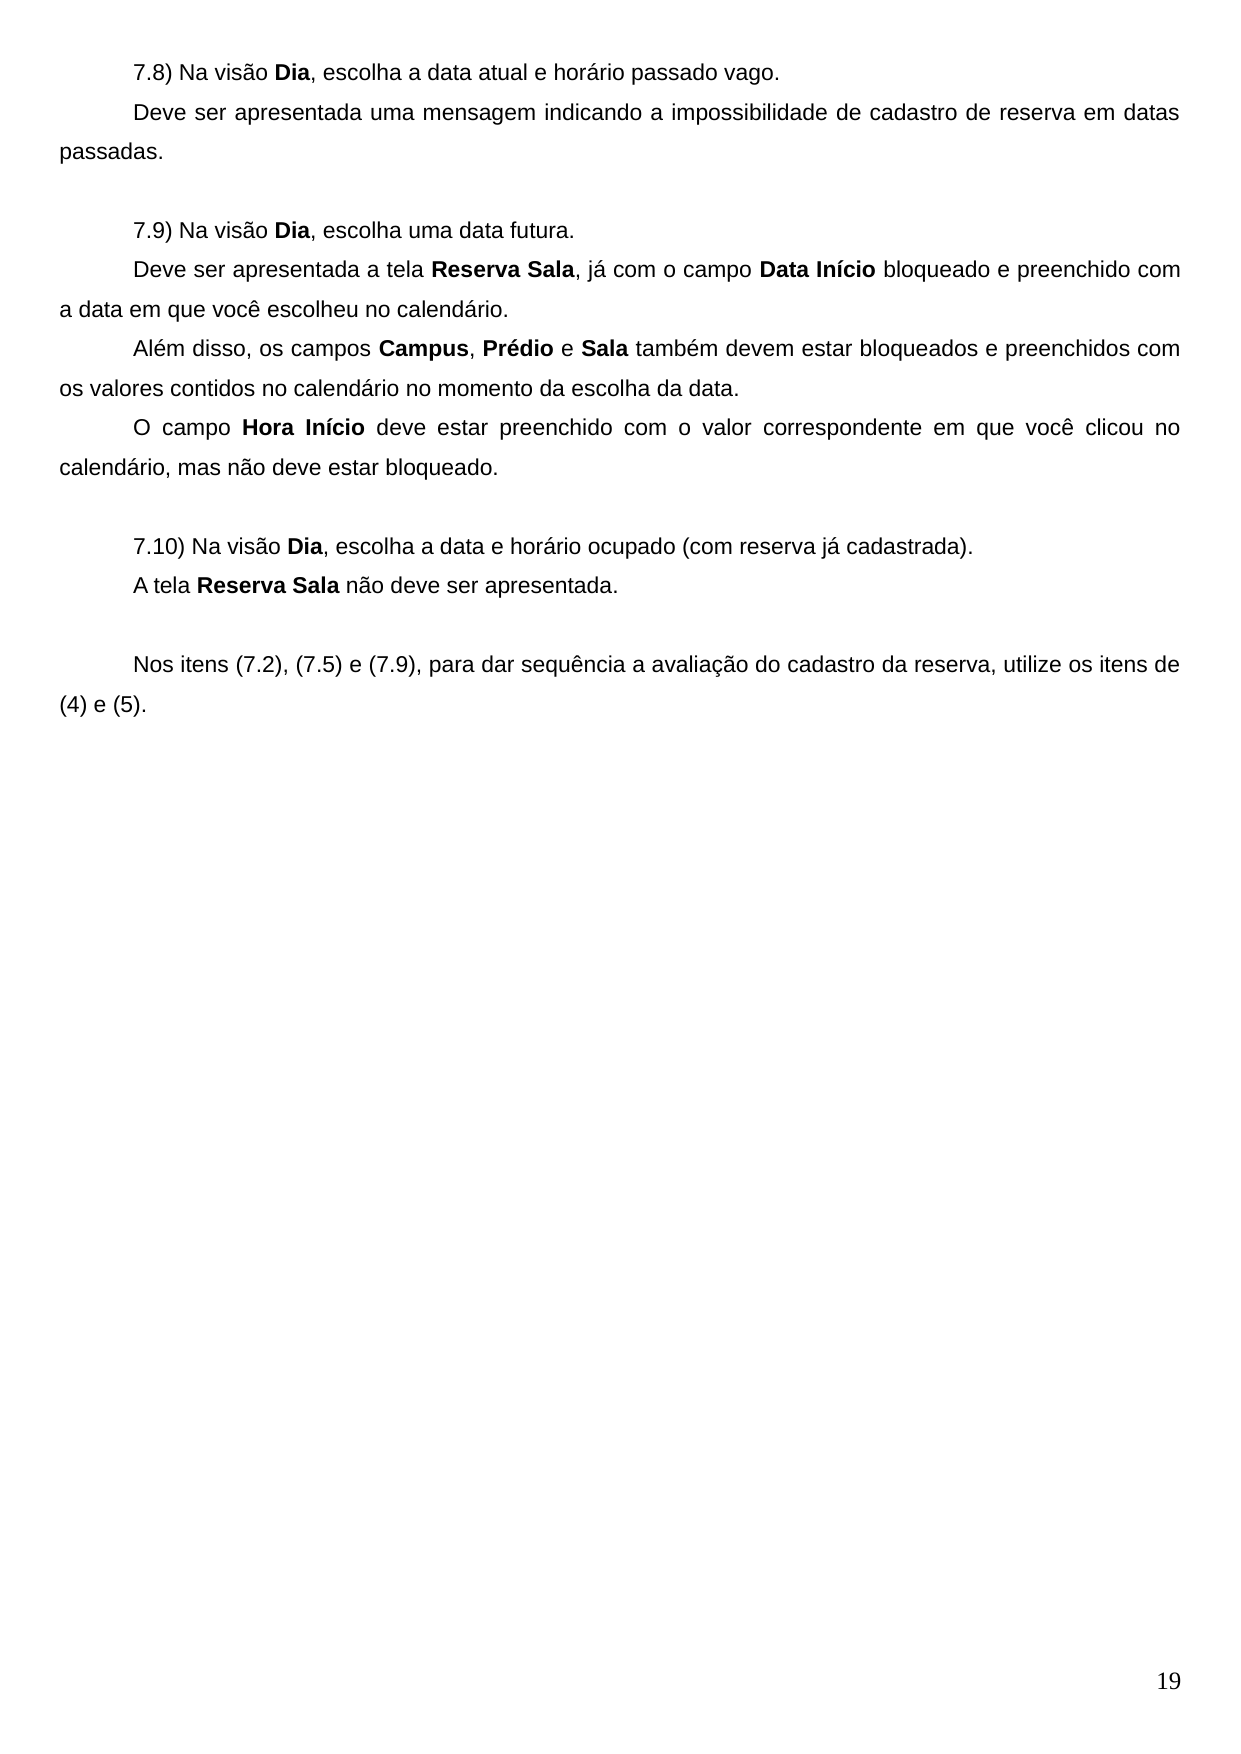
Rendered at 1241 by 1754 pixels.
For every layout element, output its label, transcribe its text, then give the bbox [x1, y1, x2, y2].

text 7.8) Na visão Dia, escolha a data atual e horário passado vago. [59, 59, 1181, 85]
text O campo Hora Início deve estar preenchido com o valor correspondente em que você clicou no calendário, mas não deve estar bloqueado. [59, 414, 1181, 480]
text 7.9) Na visão Dia, escolha uma data futura. [59, 217, 1181, 243]
text Deve ser apresentada a tela Reserva Sala, já com o campo Data Início bloqueado e preenchido com a data em que você escolheu no calendário. [59, 256, 1181, 322]
text Deve ser apresentada uma mensagem indicando a impossibilidade de cadastro de reserva em datas passadas. [59, 98, 1181, 164]
text 7.10) Na visão Dia, escolha a data e horário ocupado (com reserva já cadastrada). [59, 533, 1181, 559]
text Além disso, os campos Campus, Prédio e Sala também devem estar bloqueados e preenchidos com os valores contidos no calendário no momento da escolha da data. [59, 335, 1181, 401]
text Nos itens (7.2), (7.5) e (7.9), para dar sequência a avaliação do cadastro da reserva, utilize os itens de (4) e (5). [59, 651, 1181, 717]
text A tela Reserva Sala não deve ser apresentada. [59, 572, 1181, 599]
